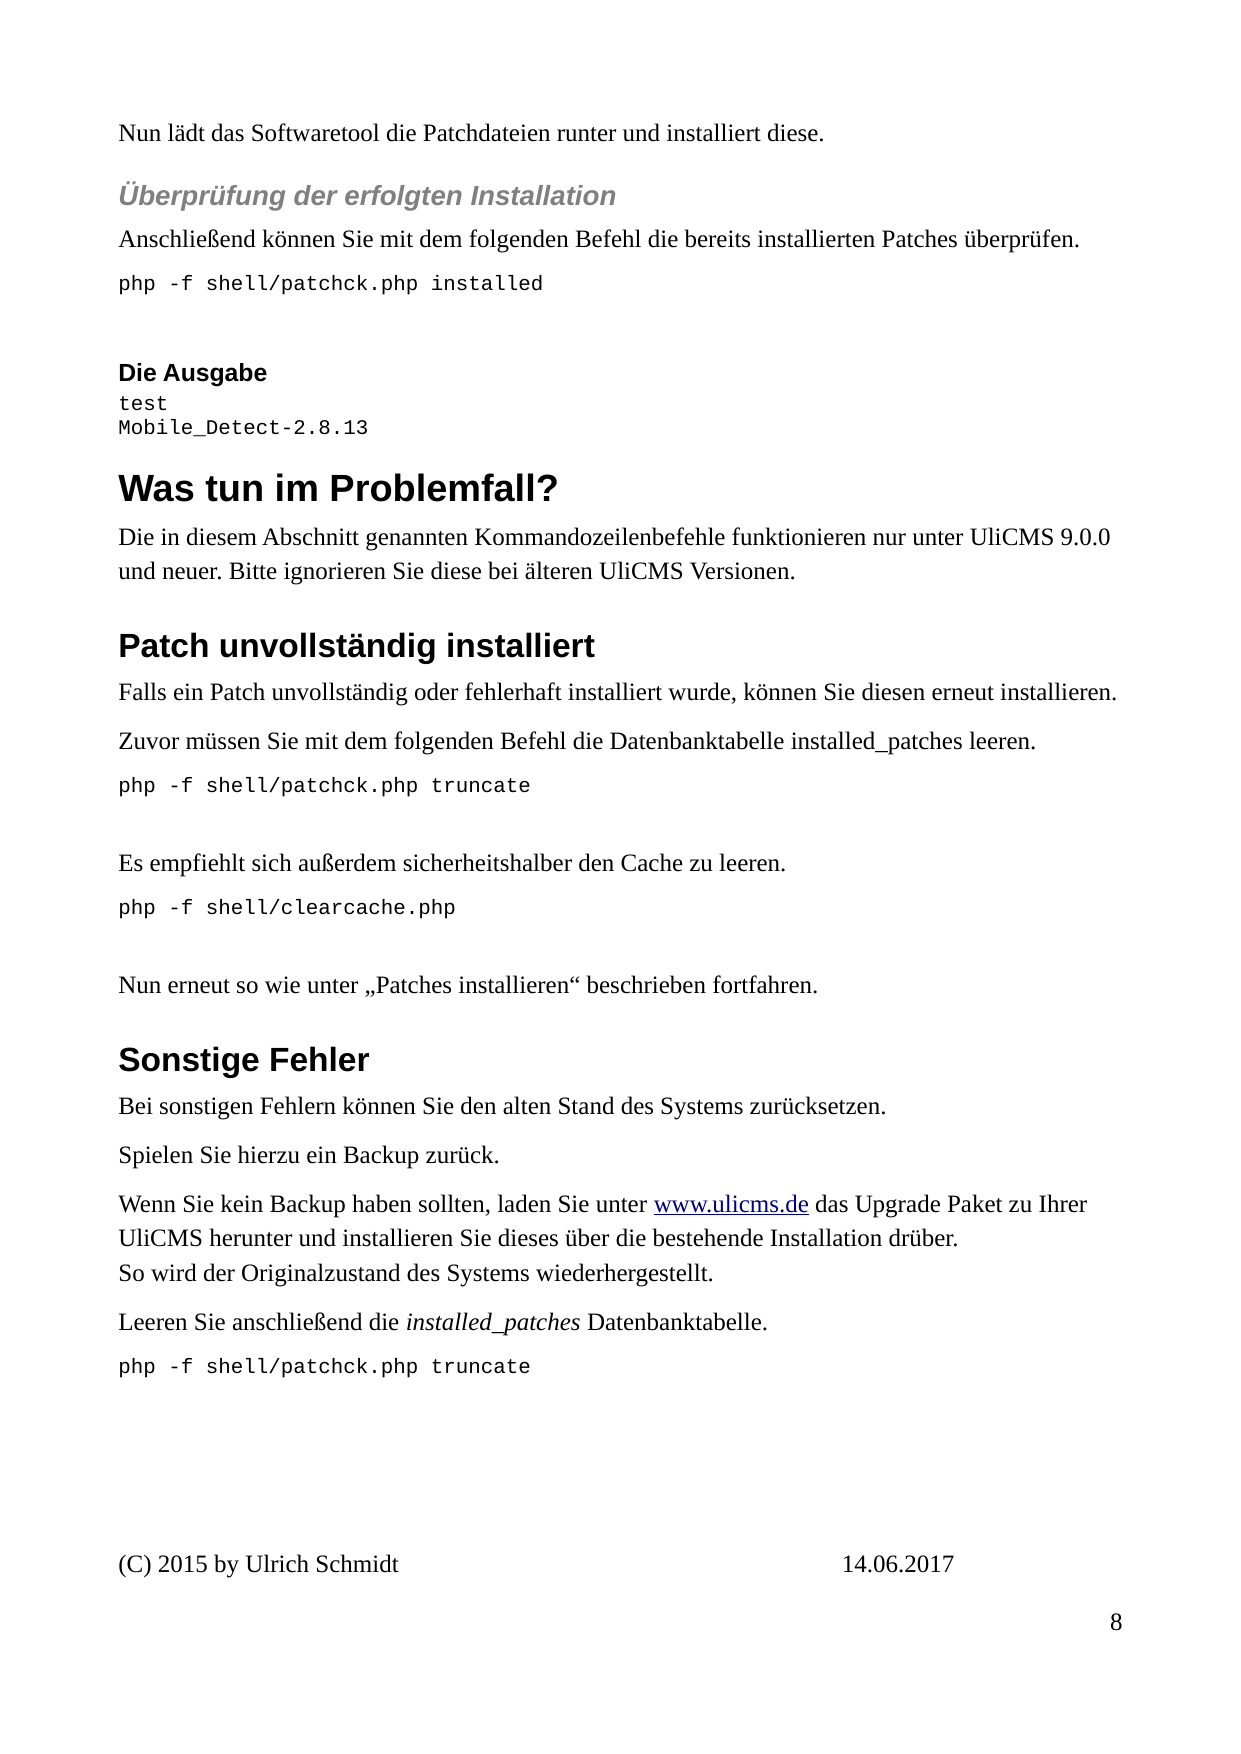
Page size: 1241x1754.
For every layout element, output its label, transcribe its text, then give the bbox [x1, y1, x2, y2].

text Die in diesem Abschnitt genannten Kommandozeilenbefehle funktionieren nur unter UliCMS 9.0.0 und neuer. Bitte ignorieren Sie diese bei älteren UliCMS Versionen. [118, 522, 1122, 585]
subtitle Überprüfung der erfolgten Installation [118, 180, 1122, 212]
text Wenn Sie kein Backup haben sollten, laden Sie unter www.ulicms.de das Upgrade Paket zu Ihrer UliCMS herunter und installieren Sie dieses über die bestehende Installation drüber. So wird der Originalzustand des Systems wiederhergestellt. [118, 1189, 1122, 1287]
text Nun lädt das Softwaretool die Patchdateien runter und installiert diese. [118, 118, 1122, 147]
text Es empfiehlt sich außerdem sicherheitshalber den Cache zu leeren. [118, 848, 1122, 877]
text Spielen Sie hierzu ein Backup zurück. [118, 1140, 1122, 1168]
subtitle Sonstige Fehler [118, 1039, 1122, 1078]
subtitle Patch unvollständig installiert [118, 626, 1122, 664]
text Bei sonstigen Fehlern können Sie den alten Stand des Systems zurücksetzen. [118, 1091, 1122, 1119]
text Falls ein Patch unvollständig oder fehlerhaft installiert wurde, können Sie diesen erneut installieren. [118, 677, 1122, 706]
subtitle Was tun im Problemfall? [118, 465, 1122, 509]
text php -f shell/patchck.php truncate [118, 1356, 1122, 1379]
text php -f shell/patchck.php truncate [118, 775, 1122, 799]
text Leeren Sie anschließend die installed_patches Datenbanktabelle. [118, 1307, 1122, 1336]
text Zuvor müssen Sie mit dem folgenden Befehl die Datenbanktabelle installed_patches leeren. [118, 726, 1122, 755]
text Anschließend können Sie mit dem folgenden Befehl die bereits installierten Patches überprüfen. [118, 224, 1122, 253]
text Nun erneut so wie unter „Patches installieren“ beschrieben fortfahren. [118, 970, 1122, 998]
text test Mobile_Detect-2.8.13 [118, 393, 1122, 440]
text php -f shell/patchck.php installed [118, 273, 1122, 297]
subtitle Die Ausgabe [118, 358, 1122, 387]
text php -f shell/clearcache.php [118, 897, 1122, 921]
text (C) 2015 by Ulrich Schmidt 14.06.2017 [118, 1549, 1122, 1577]
